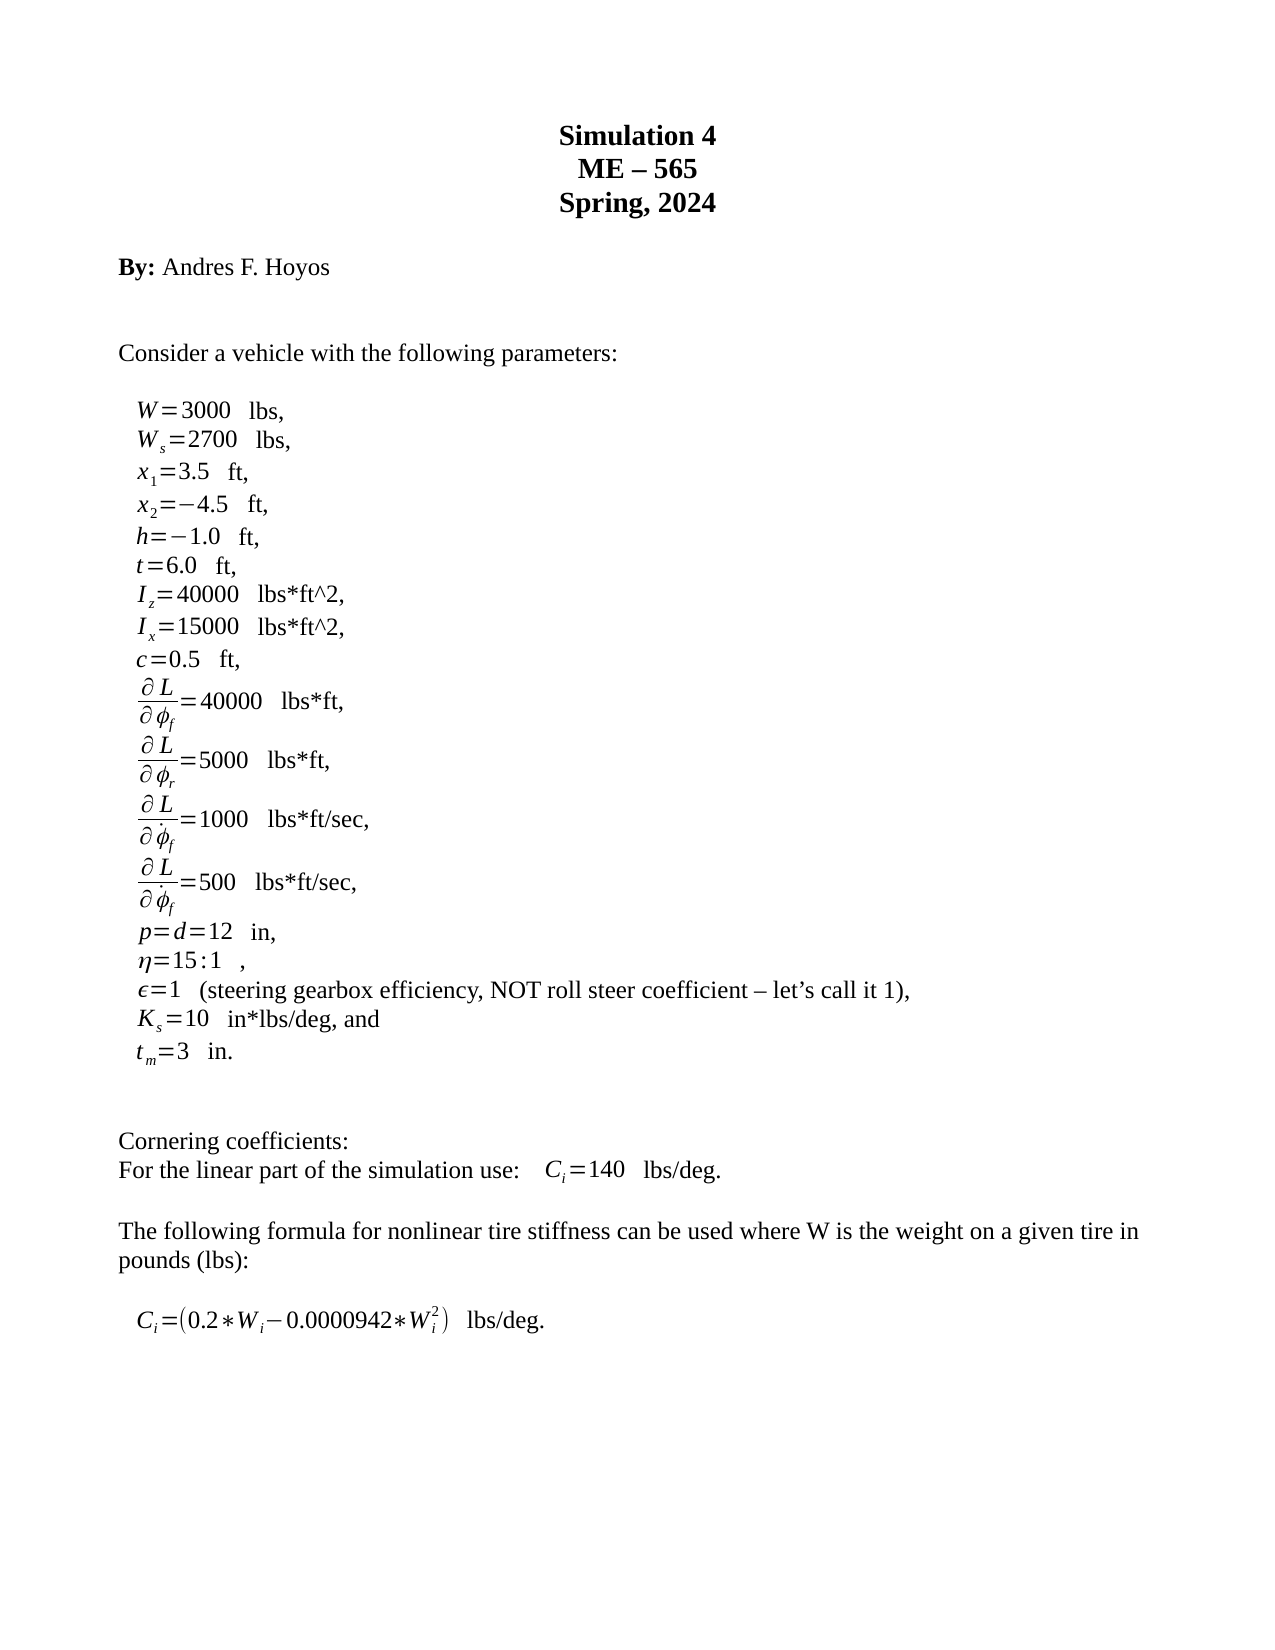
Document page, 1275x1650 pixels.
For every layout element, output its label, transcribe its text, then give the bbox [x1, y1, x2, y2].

text lbs*ft^2, [118, 612, 1157, 644]
text For the linear part of the simulation use: lbs/deg. [118, 1155, 1157, 1187]
text in. [118, 1036, 1157, 1069]
text ft, [118, 489, 1157, 522]
text lbs*ft, [118, 732, 1157, 791]
text , [118, 946, 1157, 975]
text ft, [118, 457, 1157, 489]
text lbs*ft/sec, [118, 854, 1157, 917]
text ft, [118, 644, 1157, 673]
text By: Andres F. Hoyos [118, 252, 1157, 281]
text Cornering coefficients: [118, 1126, 1157, 1155]
text The following formula for nonlinear tire stiffness can be used where W is the weight on a given tire in pounds (lbs): [118, 1216, 1157, 1273]
text lbs, [118, 425, 1157, 457]
text ME – 565 [118, 152, 1157, 185]
text Simulation 4 [118, 118, 1157, 152]
text Consider a vehicle with the following parameters: [118, 338, 1157, 367]
text lbs, [118, 396, 1157, 425]
text Spring, 2024 [118, 185, 1157, 219]
text lbs*ft, [118, 673, 1157, 732]
text (steering gearbox efficiency, NOT roll steer coefficient – let’s call it 1), [118, 975, 1157, 1004]
text lbs*ft^2, [118, 579, 1157, 612]
text in*lbs/deg, and [118, 1004, 1157, 1036]
text ft, [118, 522, 1157, 551]
text lbs*ft/sec, [118, 791, 1157, 854]
text in, [118, 917, 1157, 946]
text ft, [118, 551, 1157, 579]
text lbs/deg. [118, 1302, 1157, 1337]
